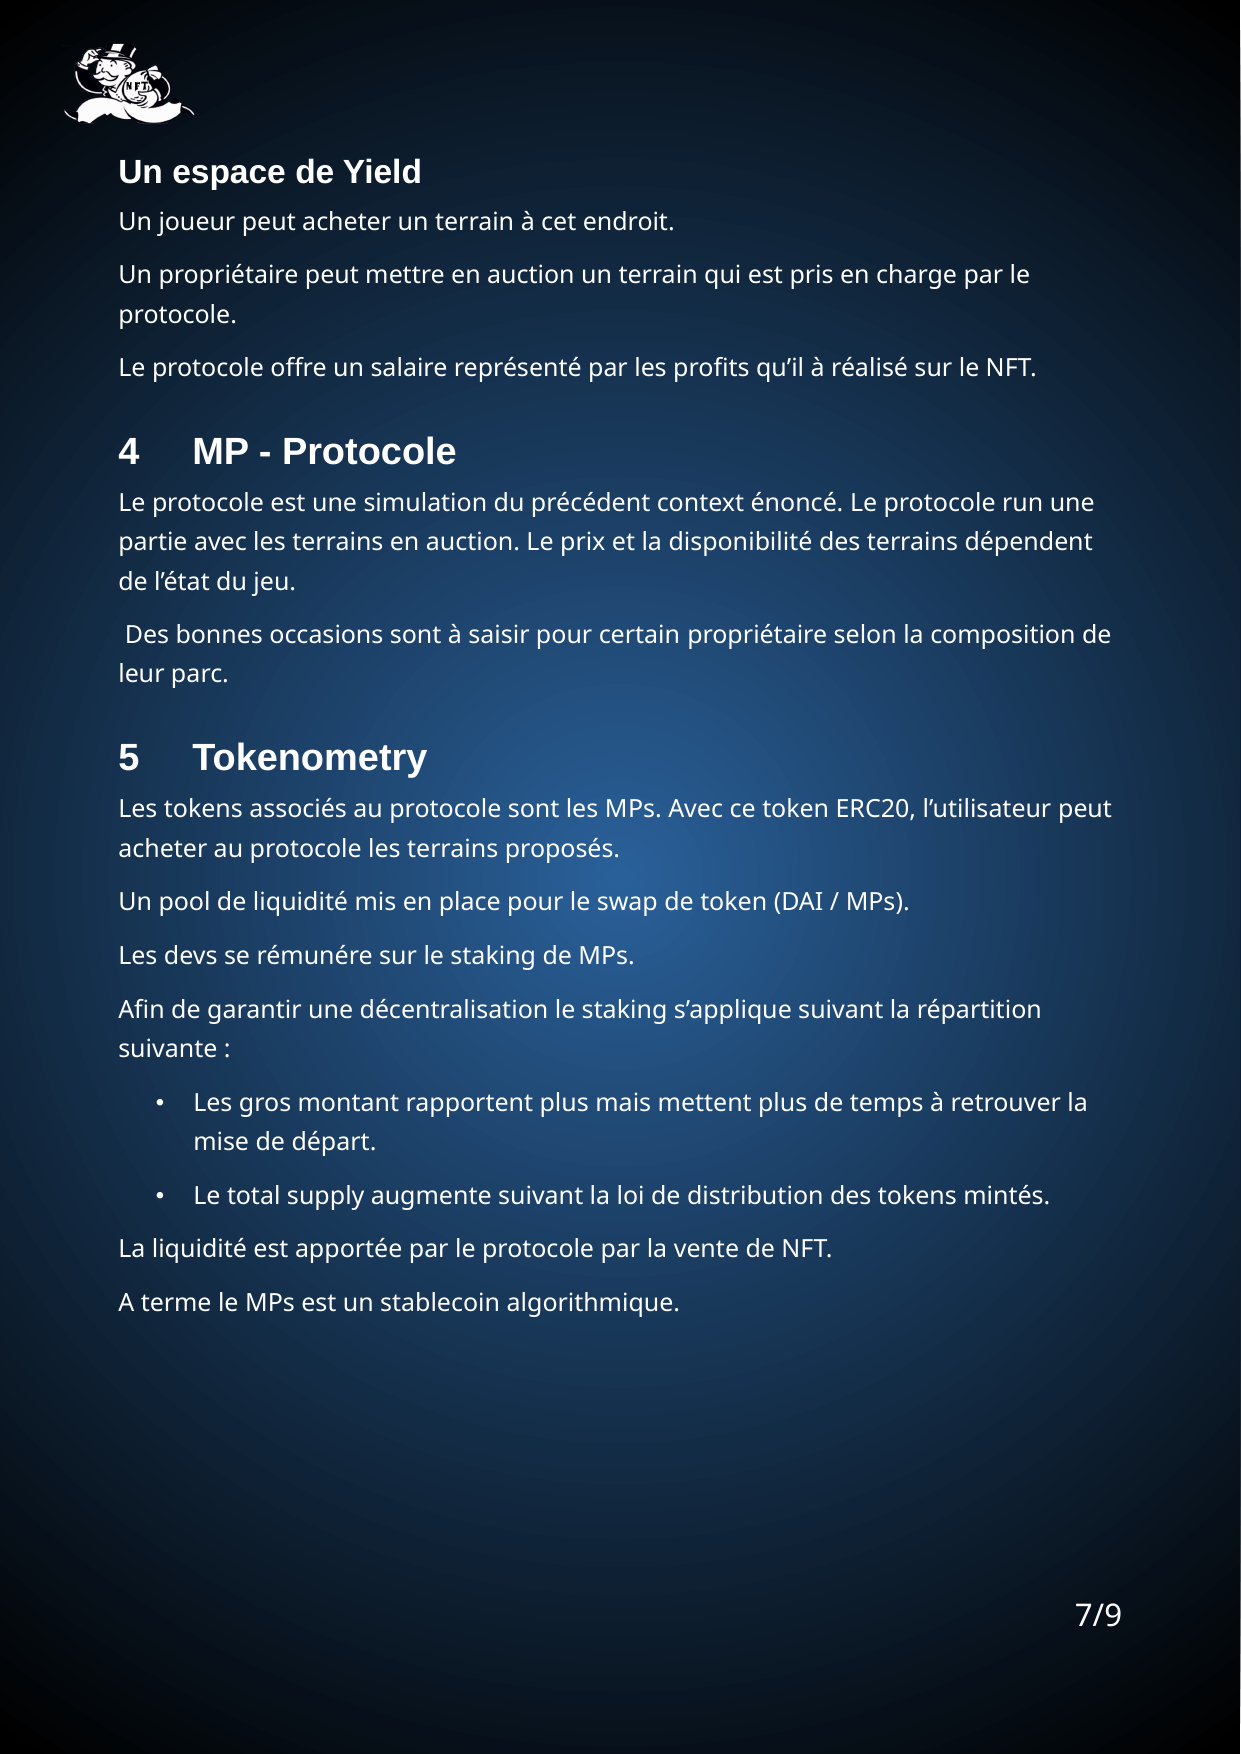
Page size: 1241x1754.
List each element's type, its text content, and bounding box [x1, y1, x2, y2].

subtitle MP - Protocole [118, 429, 1122, 472]
list Le total supply augmente suivant la loi de distribution des tokens mintés. [156, 1177, 1122, 1211]
text Un joueur peut acheter un terrain à cet endroit. [118, 203, 1122, 237]
subtitle Tokenometry [118, 735, 1122, 778]
text Un pool de liquidité mis en place pour le swap de token (DAI / MPs). [118, 884, 1122, 918]
text Un propriétaire peut mettre en auction un terrain qui est pris en charge par le protocole. [118, 257, 1122, 330]
text Des bonnes occasions sont à saisir pour certain propriétaire selon la composition de leur parc. [118, 617, 1122, 690]
text Afin de garantir une décentralisation le staking s’applique suivant la répartition suivante : [118, 991, 1122, 1065]
text A terme le MPs est un stablecoin algorithmique. [118, 1285, 1122, 1319]
text Les devs se rémunére sur le staking de MPs. [118, 938, 1122, 972]
text La liquidité est apportée par le protocole par la vente de NFT. [118, 1231, 1122, 1265]
text Le protocole est une simulation du précédent context énoncé. Le protocole run une partie avec les terrains en auction. Le prix et la disponibilité des terrains dépendent de l’état du jeu. [118, 485, 1122, 597]
text Le protocole offre un salaire représenté par les profits qu’il à réalisé sur le NFT. [118, 350, 1122, 384]
text Les tokens associés au protocole sont les MPs. Avec ce token ERC20, l’utilisateur peut acheter au protocole les terrains proposés. [118, 791, 1122, 864]
list Les gros montant rapportent plus mais mettent plus de temps à retrouver la mise de départ. [156, 1084, 1122, 1158]
subtitle Un espace de Yield [118, 152, 1122, 191]
picture [53, 34, 202, 125]
